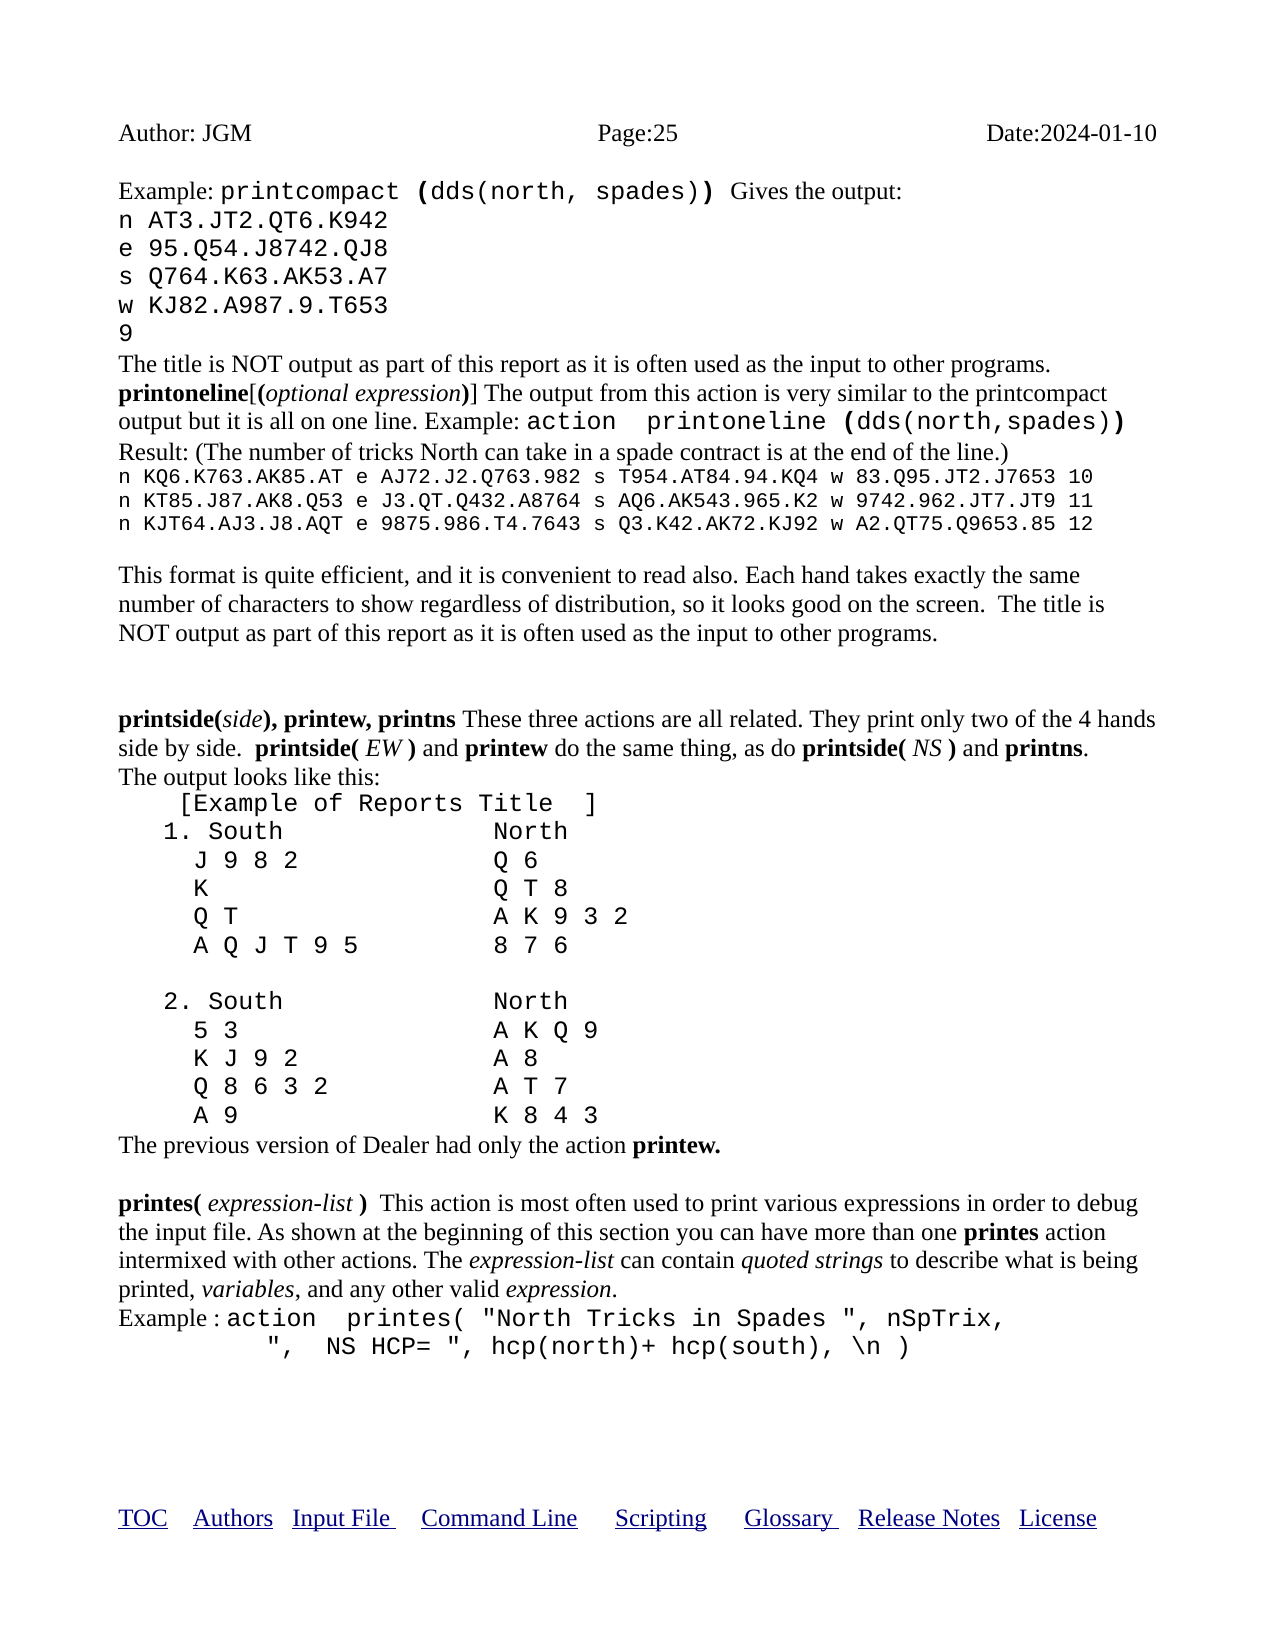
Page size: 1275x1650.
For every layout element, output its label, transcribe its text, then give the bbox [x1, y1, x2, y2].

text printes( expression-list ) This action is most often used to print various expressions in order to debug the input file. As shown at the beginning of this section you can have more than one printes action intermixed with other actions. The expression-list can contain quoted strings to describe what is being printed, variables, and any other valid expression. [118, 1188, 1157, 1303]
text n KJT64.AJ3.J8.AQT e 9875.986.T4.7643 s Q3.K42.AK72.KJ92 w A2.QT75.Q9653.85 12 [118, 513, 1157, 537]
text n KT85.J87.AK8.Q53 e J3.QT.Q432.A8764 s AQ6.AK543.965.K2 w 9742.962.JT7.JT9 11 [118, 489, 1157, 513]
text Q 8 6 3 2 A T 7 [118, 1074, 1157, 1102]
text e 95.Q54.J8742.QJ8 [118, 236, 1157, 264]
text [Example of Reports Title ] [118, 791, 1157, 819]
text 9 [118, 321, 1157, 349]
text 1. South North [118, 819, 1157, 847]
text s Q764.K63.AK53.A7 [118, 264, 1157, 292]
text K Q T 8 [118, 876, 1157, 904]
text printoneline[(optional expression)] The output from this action is very similar to the printcompact output but it is all on one line. Example: action printoneline (dds(north,spades)) [118, 378, 1157, 437]
text K J 9 2 A 8 [118, 1046, 1157, 1074]
text The previous version of Dealer had only the action printew. [118, 1131, 1157, 1159]
text 2. South North [118, 989, 1157, 1017]
text w KJ82.A987.9.T653 [118, 292, 1157, 321]
text Q T A K 9 3 2 [118, 904, 1157, 932]
text Result: (The number of tricks North can take in a spade contract is at the end of the line.) [118, 437, 1157, 466]
text A 9 K 8 4 3 [118, 1102, 1157, 1131]
text printside(side), printew, printns These three actions are all related. They print only two of the 4 hands side by side. printside( EW ) and printew do the same thing, as do printside( NS ) and printns. [118, 704, 1157, 762]
text ", NS HCP= ", hcp(north)+ hcp(south), \n ) [118, 1334, 1157, 1362]
text Example: printcompact (dds(north, spades)) Gives the output: [118, 176, 1157, 207]
text n AT3.JT2.QT6.K942 [118, 207, 1157, 236]
text 5 3 A K Q 9 [118, 1017, 1157, 1046]
text A Q J T 9 5 8 7 6 [118, 932, 1157, 961]
text This format is quite efficient, and it is convenient to read also. Each hand takes exactly the same number of characters to show regardless of distribution, so it looks good on the screen. The title is NOT output as part of this report as it is often used as the input to other programs. [118, 561, 1157, 647]
text The output looks like this: [118, 762, 1157, 791]
text J 9 8 2 Q 6 [118, 847, 1157, 876]
text n KQ6.K763.AK85.AT e AJ72.J2.Q763.982 s T954.AT84.94.KQ4 w 83.Q95.JT2.J7653 10 [118, 466, 1157, 489]
text Example : action printes( "North Tricks in Spades ", nSpTrix, [118, 1303, 1157, 1334]
text The title is NOT output as part of this report as it is often used as the input to other programs. [118, 349, 1157, 378]
